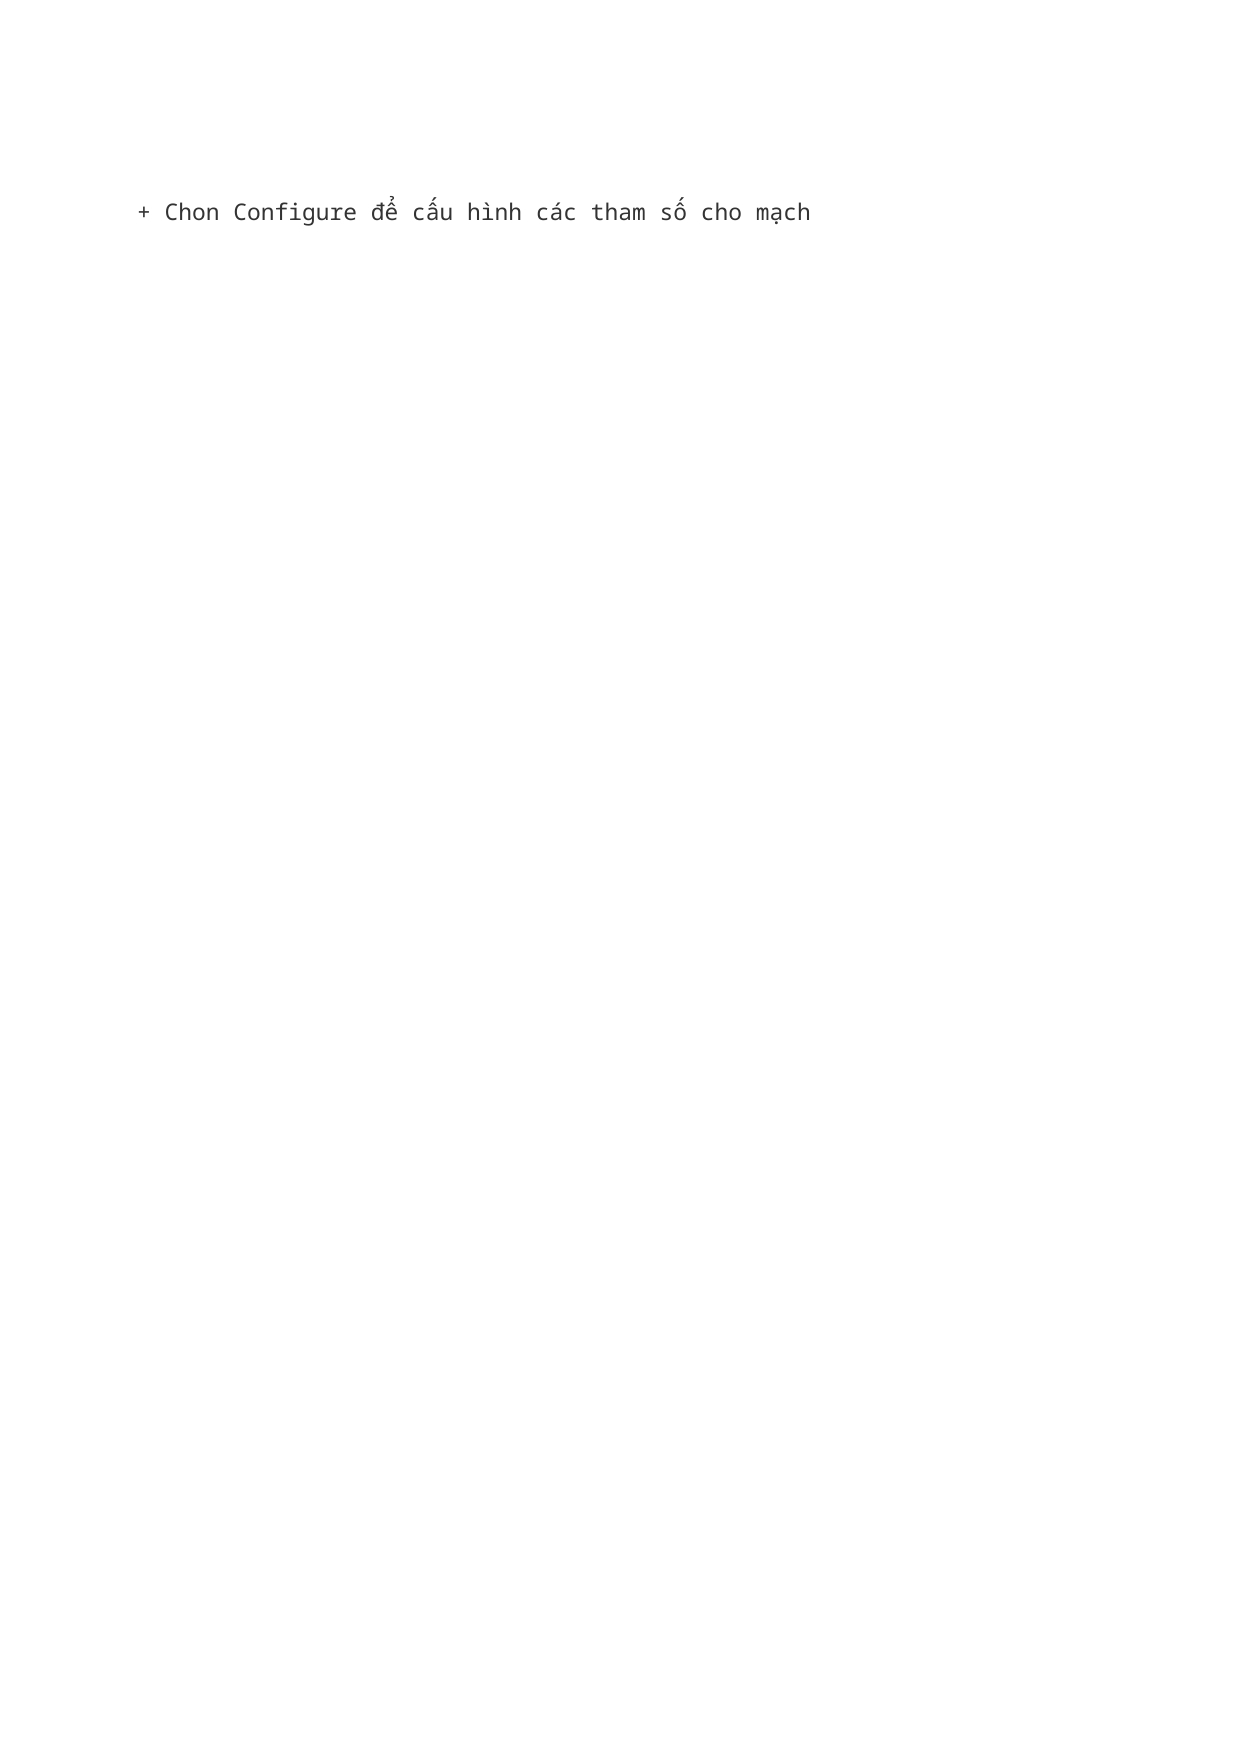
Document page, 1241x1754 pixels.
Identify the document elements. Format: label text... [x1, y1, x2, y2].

text + Chon Configure để cấu hình các tham số cho mạch [137, 196, 1122, 227]
